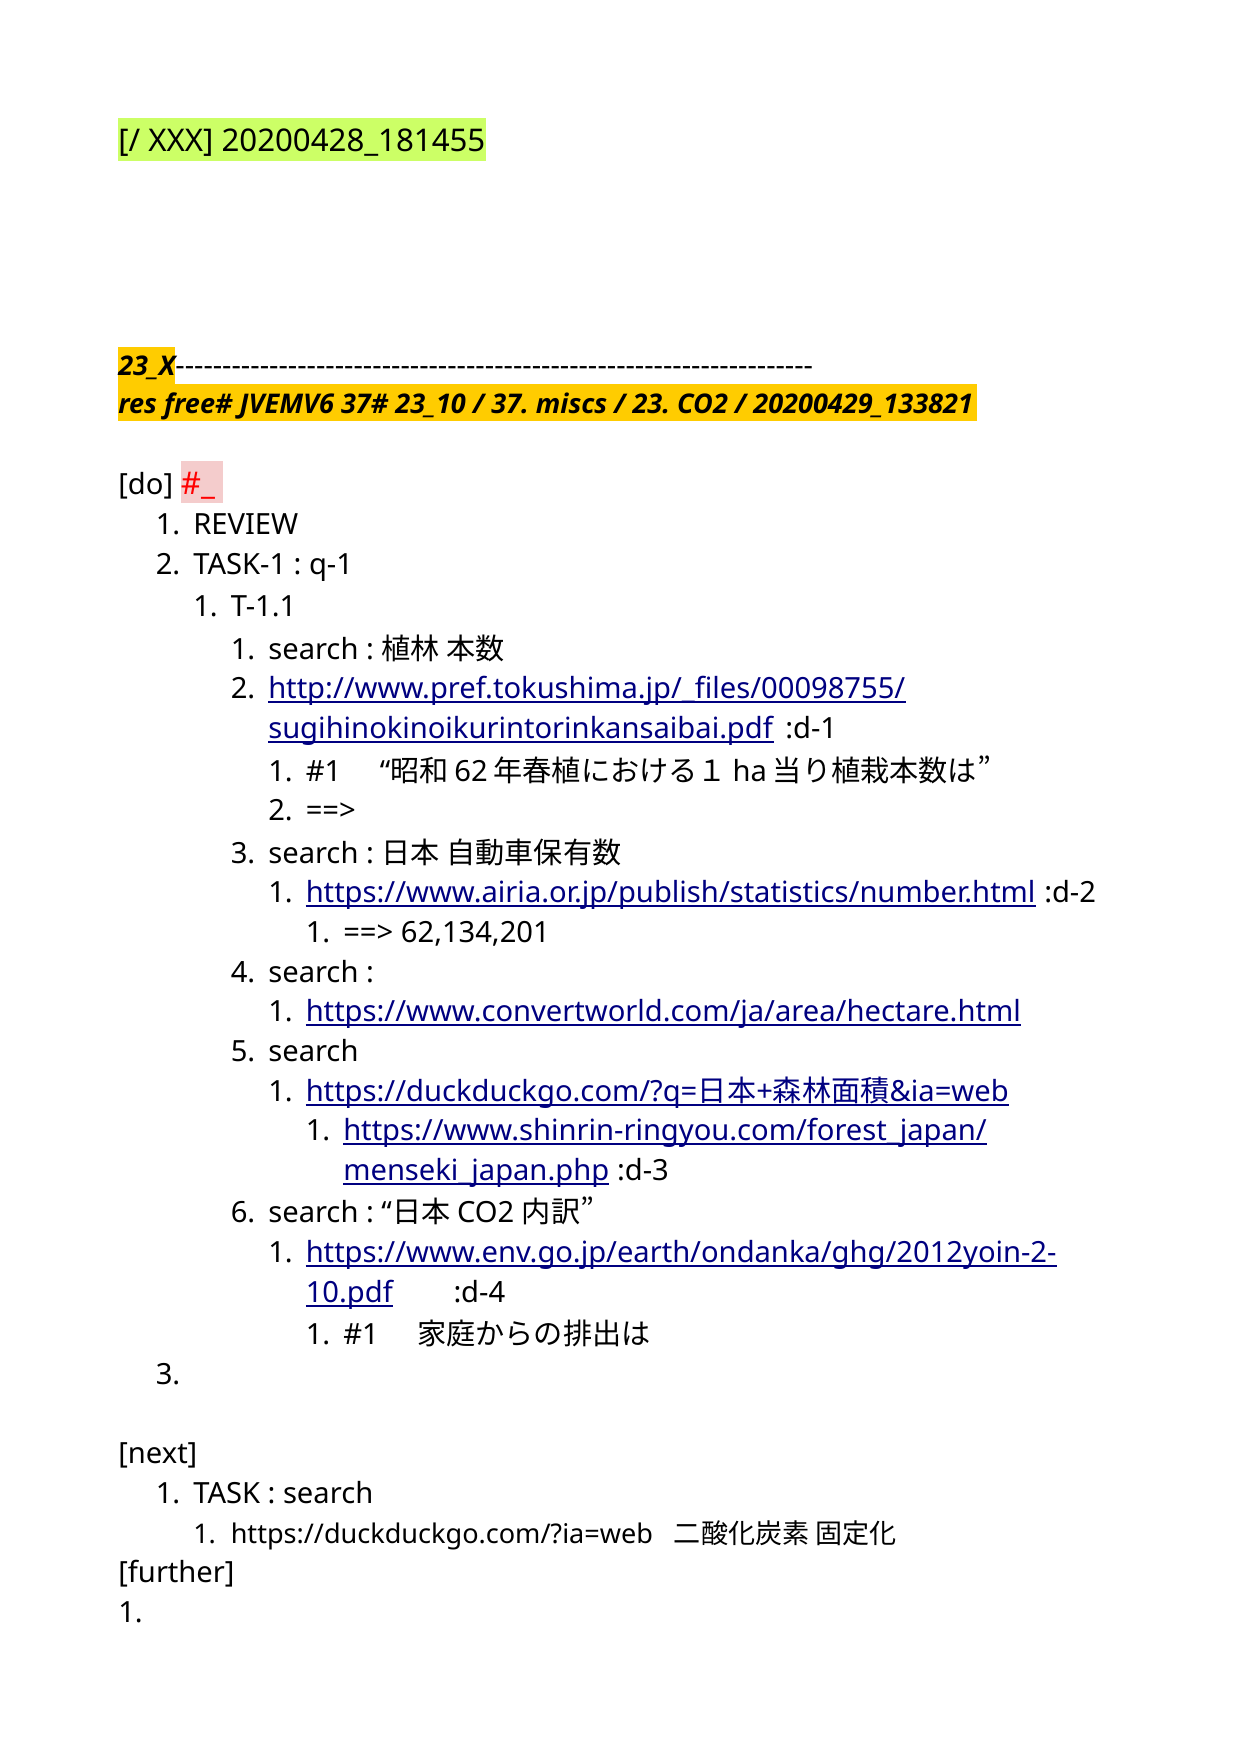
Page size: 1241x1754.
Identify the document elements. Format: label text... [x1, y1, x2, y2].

list ==> [268, 789, 1122, 829]
list search : [231, 951, 1122, 991]
list https://www.env.go.jp/earth/ondanka/ghg/2012yoin-2-10.pdf :d-4 [268, 1231, 1122, 1311]
text [/ XXX] 20200428_181455 [118, 118, 1122, 161]
list #1 家庭からの排出は [306, 1311, 1122, 1353]
list https://duckduckgo.com/?q=日本+森林面積&ia=web [268, 1070, 1122, 1110]
list http://www.pref.tokushima.jp/_files/00098755/sugihinokinoikurintorinkansaibai.pdf :d-1 [231, 668, 1122, 747]
list ==> 62,134,201 [306, 911, 1122, 951]
list #1 “昭和62年春植における１ha当り植栽本数は” [268, 747, 1122, 789]
list https://duckduckgo.com/?ia=web 二酸化炭素 固定化 [193, 1512, 1122, 1551]
list search : 日本 自動車保有数 [231, 829, 1122, 872]
text [next] [118, 1433, 1122, 1472]
list https://www.airia.or.jp/publish/statistics/number.html :d-2 [268, 872, 1122, 911]
list TASK : search [156, 1472, 1122, 1512]
text [do] #_ [118, 461, 1122, 503]
list https://www.shinrin-ringyou.com/forest_japan/menseki_japan.php :d-3 [306, 1110, 1122, 1189]
list https://www.convertworld.com/ja/area/hectare.html [268, 991, 1122, 1030]
text res free# JVEMV6 37# 23_10 / 37. miscs / 23. CO2 / 20200429_133821 [118, 384, 1122, 421]
list T-1.1 [193, 583, 1122, 625]
list search : “日本 CO2 内訳” [231, 1189, 1122, 1231]
list search [231, 1030, 1122, 1070]
text 23_X-------------------------------------------------------------------- [118, 345, 1122, 384]
text [further] [118, 1551, 1122, 1591]
list REVIEW [156, 503, 1122, 543]
list search : 植林 本数 [231, 625, 1122, 668]
list TASK-1 : q-1 [156, 543, 1122, 583]
